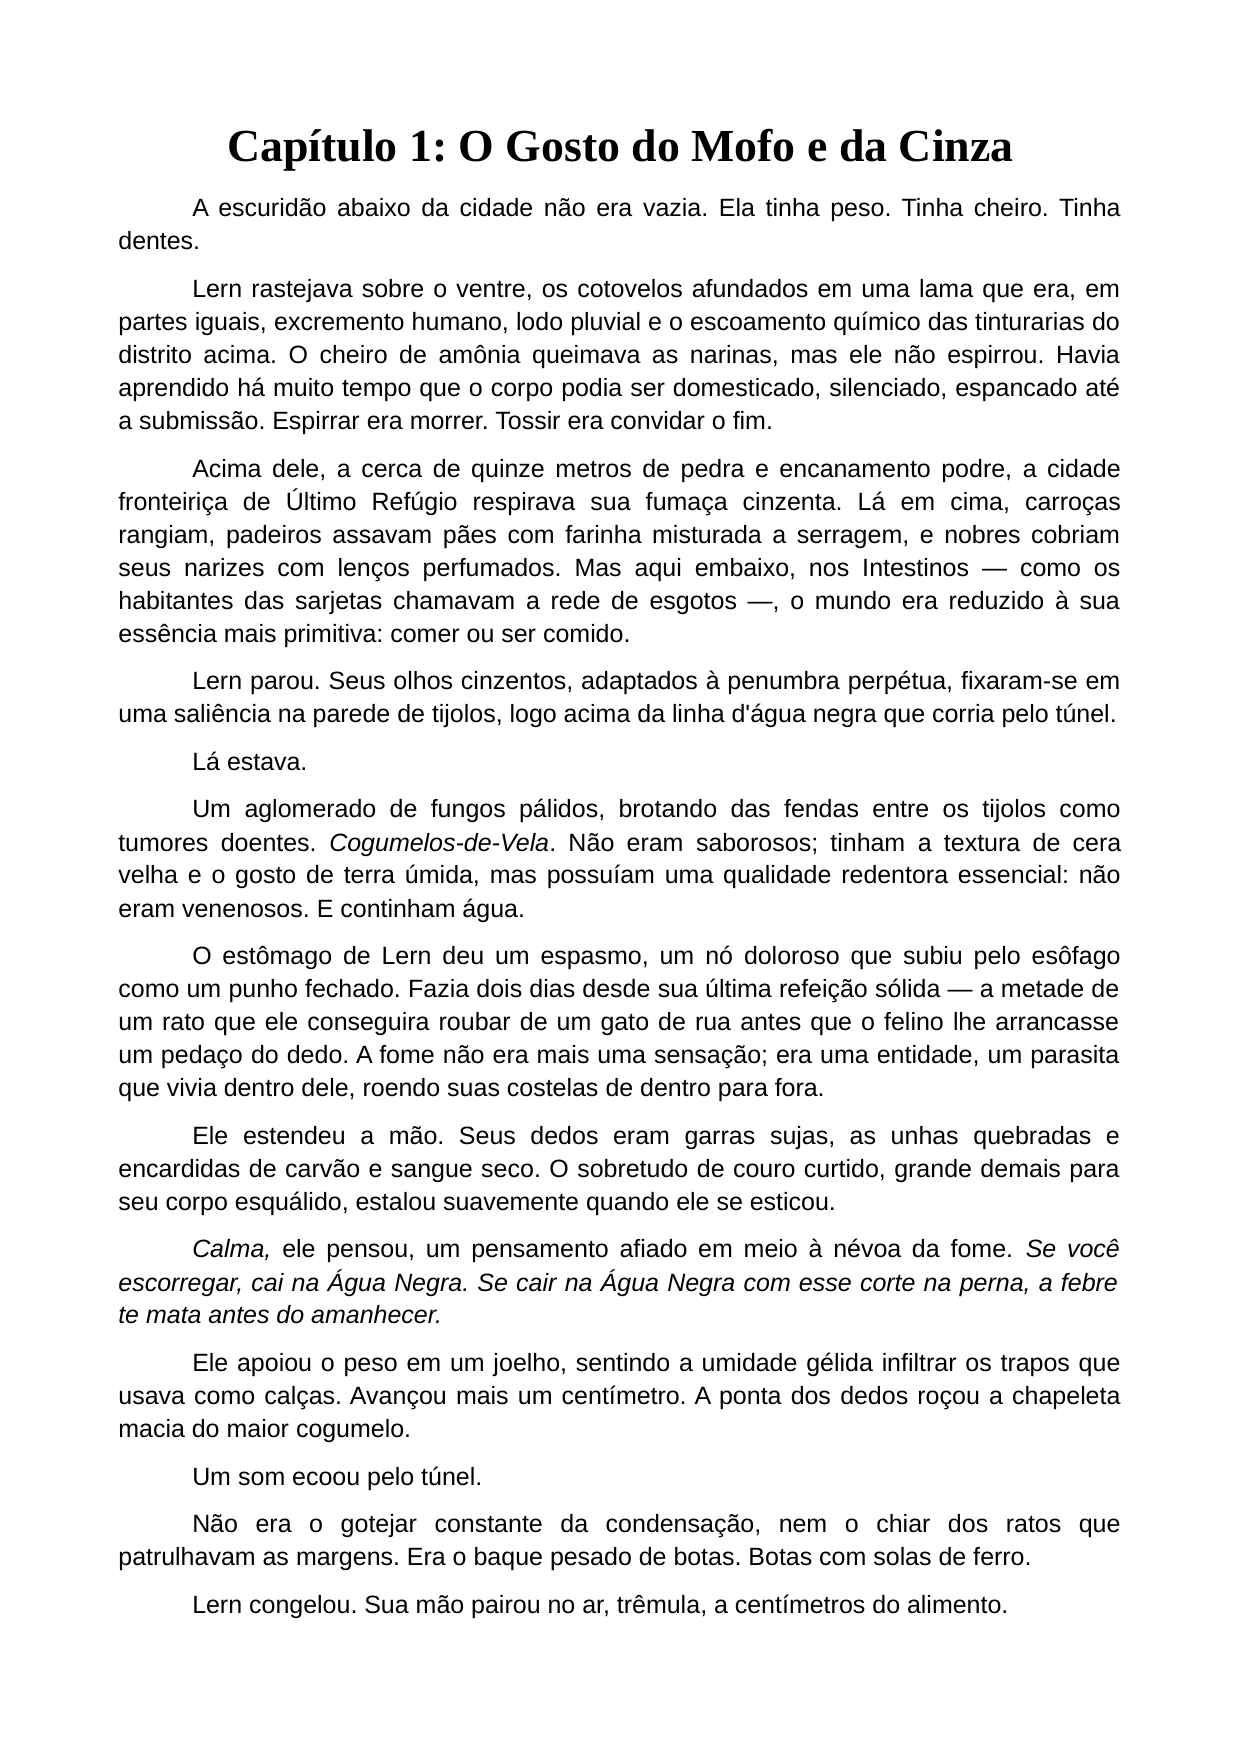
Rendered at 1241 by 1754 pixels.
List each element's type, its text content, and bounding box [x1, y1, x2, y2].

text Ele estendeu a mão. Seus dedos eram garras sujas, as unhas quebradas e encardidas de carvão e sangue seco. O sobretudo de couro curtido, grande demais para seu corpo esquálido, estalou suavemente quando ele se esticou. [118, 1121, 1122, 1216]
text Ele apoiou o peso em um joelho, sentindo a umidade gélida infiltrar os trapos que usava como calças. Avançou mais um centímetro. A ponta dos dedos roçou a chapeleta macia do maior cogumelo. [118, 1348, 1122, 1443]
text Não era o gotejar constante da condensação, nem o chiar dos ratos que patrulhavam as margens. Era o baque pesado de botas. Botas com solas de ferro. [118, 1509, 1122, 1571]
text Um aglomerado de fungos pálidos, brotando das fendas entre os tijolos como tumores doentes. Cogumelos-de-Vela. Não eram saborosos; tinham a textura de cera velha e o gosto de terra úmida, mas possuíam uma qualidade redentora essencial: não eram venenosos. E continham água. [118, 794, 1122, 922]
text Capítulo 1: O Gosto do Mofo e da Cinza [118, 118, 1122, 171]
text Lá estava. [118, 747, 1122, 776]
text Lern congelou. Sua mão pairou no ar, trêmula, a centímetros do alimento. [118, 1590, 1122, 1619]
text Lern parou. Seus olhos cinzentos, adaptados à penumbra perpétua, fixaram-se em uma saliência na parede de tijolos, logo acima da linha d'água negra que corria pelo túnel. [118, 666, 1122, 728]
text Acima dele, a cerca de quinze metros de pedra e encanamento podre, a cidade fronteiriça de Último Refúgio respirava sua fumaça cinzenta. Lá em cima, carroças rangiam, padeiros assavam pães com farinha misturada a serragem, e nobres cobriam seus narizes com lenços perfumados. Mas aqui embaixo, nos Intestinos — como os habitantes das sarjetas chamavam a rede de esgotos —, o mundo era reduzido à sua essência mais primitiva: comer ou ser comido. [118, 453, 1122, 647]
text Lern rastejava sobre o ventre, os cotovelos afundados em uma lama que era, em partes iguais, excremento humano, lodo pluvial e o escoamento químico das tinturarias do distrito acima. O cheiro de amônia queimava as narinas, mas ele não espirrou. Havia aprendido há muito tempo que o corpo podia ser domesticado, silenciado, espancado até a submissão. Espirrar era morrer. Tossir era convidar o fim. [118, 274, 1122, 435]
text A escuridão abaixo da cidade não era vazia. Ela tinha peso. Tinha cheiro. Tinha dentes. [118, 193, 1122, 255]
text O estômago de Lern deu um espasmo, um nó doloroso que subiu pelo esôfago como um punho fechado. Fazia dois dias desde sua última refeição sólida — a metade de um rato que ele conseguira roubar de um gato de rua antes que o felino lhe arrancasse um pedaço do dedo. A fome não era mais uma sensação; era uma entidade, um parasita que vivia dentro dele, roendo suas costelas de dentro para fora. [118, 941, 1122, 1102]
text Calma, ele pensou, um pensamento afiado em meio à névoa da fome. Se você escorregar, cai na Água Negra. Se cair na Água Negra com esse corte na perna, a febre te mata antes do amanhecer. [118, 1234, 1122, 1329]
text Um som ecoou pelo túnel. [118, 1462, 1122, 1491]
